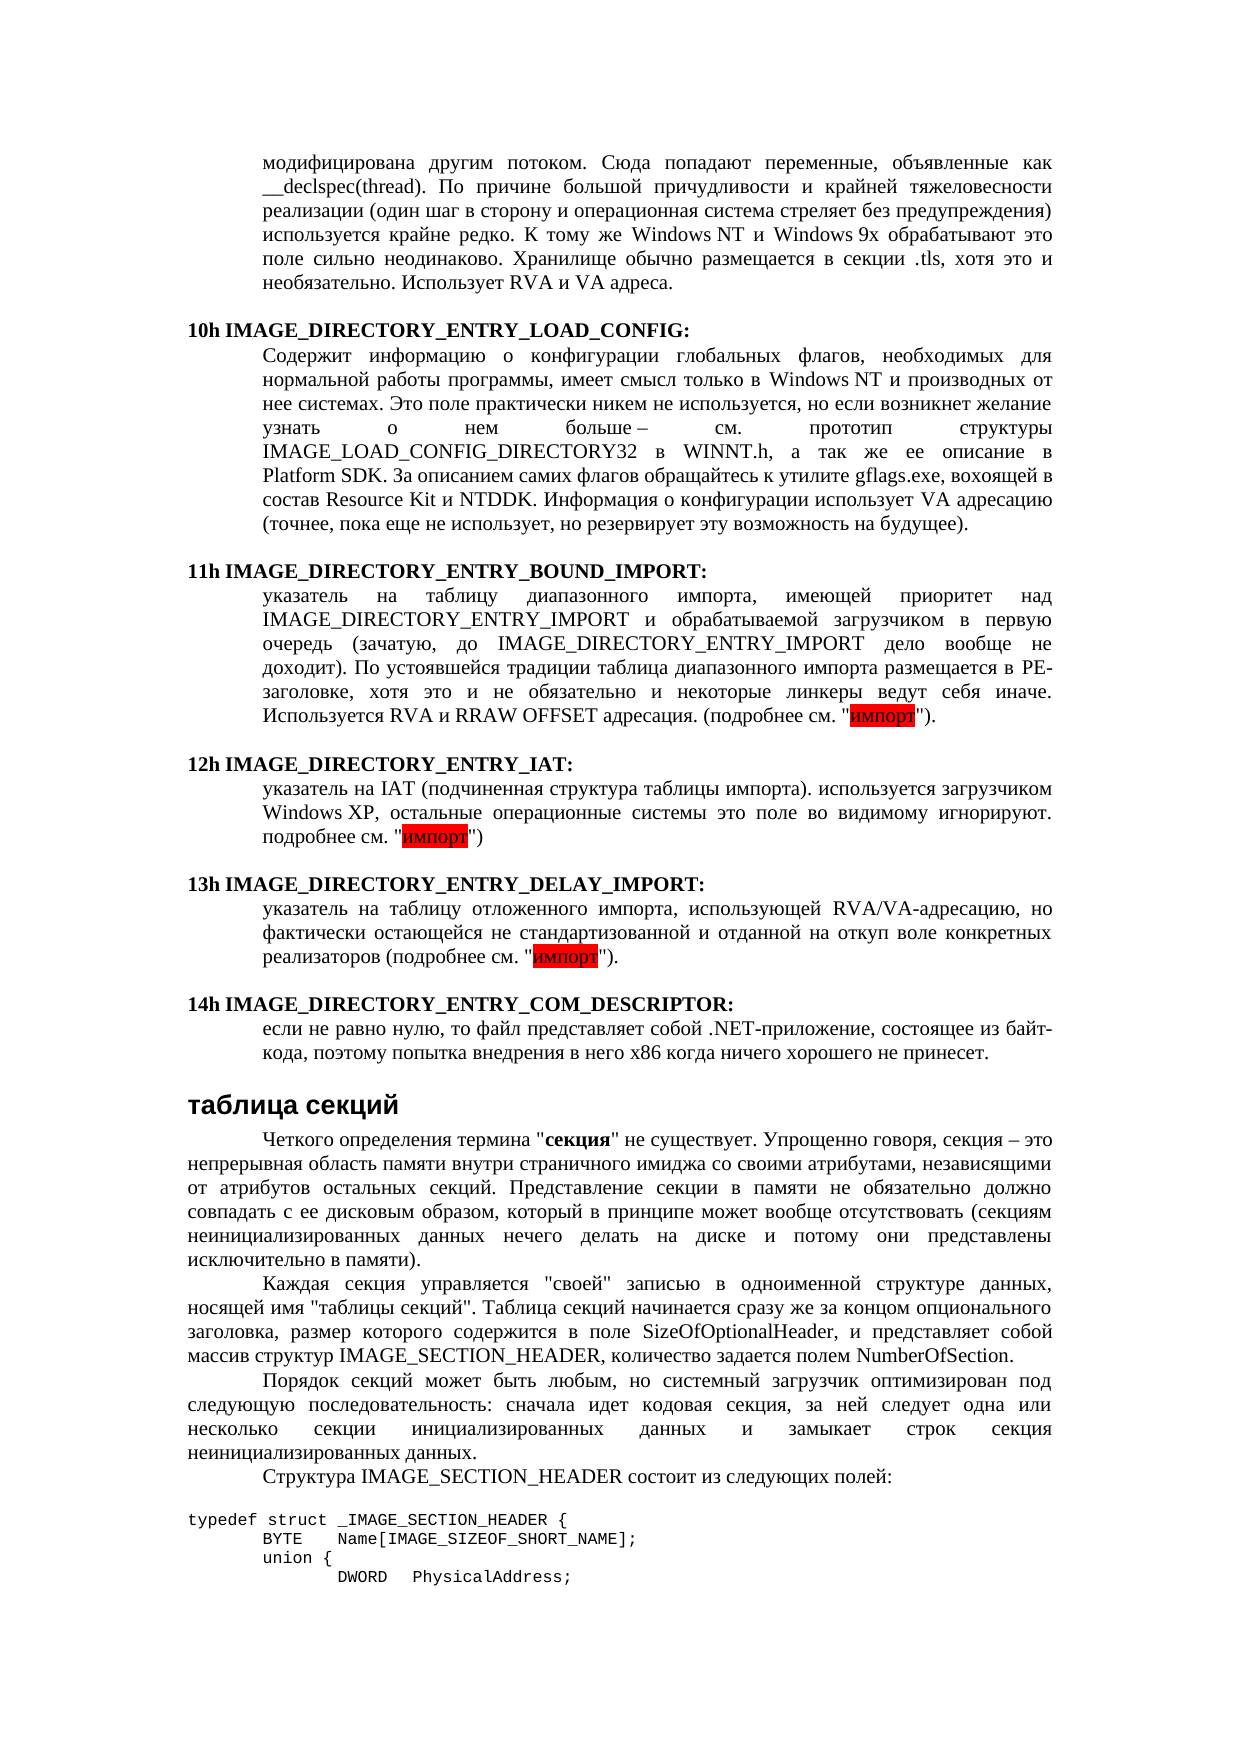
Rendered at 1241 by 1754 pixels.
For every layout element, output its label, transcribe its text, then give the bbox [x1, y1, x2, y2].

text указатель на таблицу отложенного импорта, использующей RVA/VA-адресацию, но фактически остающейся не стандартизованной и отданной на откуп воле конкретных реализаторов (подробнее см. "импорт"). [262, 896, 1053, 968]
text модифицирована другим потоком. Сюда попадают переменные, объявленные как __declspec(thread). По причине большой причудливости и крайней тяжеловесности реализации (один шаг в сторону и операционная система стреляет без предупреждения) используется крайне редко. К тому же Windows NT и Windows 9x обрабатывают это поле сильно неодинаково. Хранилище обычно размещается в секции .tls, хотя это и необязательно. Использует RVA и VA адреса. [262, 150, 1053, 294]
text указатель на IAT (подчиненная структура таблицы импорта). используется загрузчиком Windows XP, остальные операционные системы это поле во видимому игнорируют. подробнее см. "импорт") [262, 776, 1053, 848]
text 12h IMAGE_DIRECTORY_ENTRY_IAT: [187, 752, 1053, 776]
text typedef struct _IMAGE_SECTION_HEADER { [187, 1512, 1053, 1531]
text 11h IMAGE_DIRECTORY_ENTRY_BOUND_IMPORT: [187, 559, 1053, 583]
text если не равно нулю, то файл представляет собой .NET-приложение, состоящее из байт-кода, поэтому попытка внедрения в него x86 когда ничего хорошего не принесет. [262, 1016, 1053, 1064]
text union { [187, 1549, 1053, 1568]
text Структура IMAGE_SECTION_HEADER состоит из следующих полей: [187, 1464, 1053, 1488]
text BYTE Name[IMAGE_SIZEOF_SHORT_NAME]; [187, 1531, 1053, 1549]
text указатель на таблицу диапазонного импорта, имеющей приоритет над IMAGE_DIRECTORY_ENTRY_IMPORT и обрабатываемой загрузчиком в первую очередь (зачатую, до IMAGE_DIRECTORY_ENTRY_IMPORT дело вообще не доходит). По устоявшейся традиции таблица диапазонного импорта размещается в PE-заголовке, хотя это и не обязательно и некоторые линкеры ведут себя иначе. Используется RVA и RRAW OFFSET адресация. (подробнее см. "импорт"). [262, 583, 1053, 727]
text 10h IMAGE_DIRECTORY_ENTRY_LOAD_CONFIG: [187, 318, 1053, 342]
subtitle таблица секций [187, 1089, 1053, 1121]
text Каждая секция управляется "своей" записью в одноименной структуре данных, носящей имя "таблицы секций". Таблица секций начинается сразу же за концом опционального заголовка, размер которого содержится в поле SizeOfOptionalHeader, и представляет собой массив структур IMAGE_SECTION_HEADER, количество задается полем NumberOfSection. [187, 1271, 1053, 1367]
text Четкого определения термина "секция" не существует. Упрощенно говоря, секция – это непрерывная область памяти внутри страничного имиджа со своими атрибутами, независящими от атрибутов остальных секций. Представление секции в памяти не обязательно должно совпадать с ее дисковым образом, который в принципе может вообще отсутствовать (секциям неинициализированных данных нечего делать на диске и потому они представлены исключительно в памяти). [187, 1127, 1053, 1271]
text 13h IMAGE_DIRECTORY_ENTRY_DELAY_IMPORT: [187, 872, 1053, 896]
text DWORD PhysicalAddress; [187, 1568, 1053, 1587]
text 14h IMAGE_DIRECTORY_ENTRY_COM_DESCRIPTOR: [187, 992, 1053, 1016]
text Содержит информацию о конфигурации глобальных флагов, необходимых для нормальной работы программы, имеет смысл только в Windows NT и производных от нее системах. Это поле практически никем не используется, но если возникнет желание узнать о нем больше – см. прототип структуры IMAGE_LOAD_CONFIG_DIRECTORY32 в WINNT.h, а так же ее описание в Platform SDK. За описанием самих флагов обращайтесь к утилите gflags.exe, вохоящей в состав Resource Kit и NTDDK. Информация о конфигурации использует VA адресацию (точнее, пока еще не использует, но резервирует эту возможность на будущее). [262, 342, 1053, 535]
text Порядок секций может быть любым, но системный загрузчик оптимизирован под следующую последовательность: сначала идет кодовая секция, за ней следует одна или несколько секции инициализированных данных и замыкает строк секция неинициализированных данных. [187, 1367, 1053, 1464]
